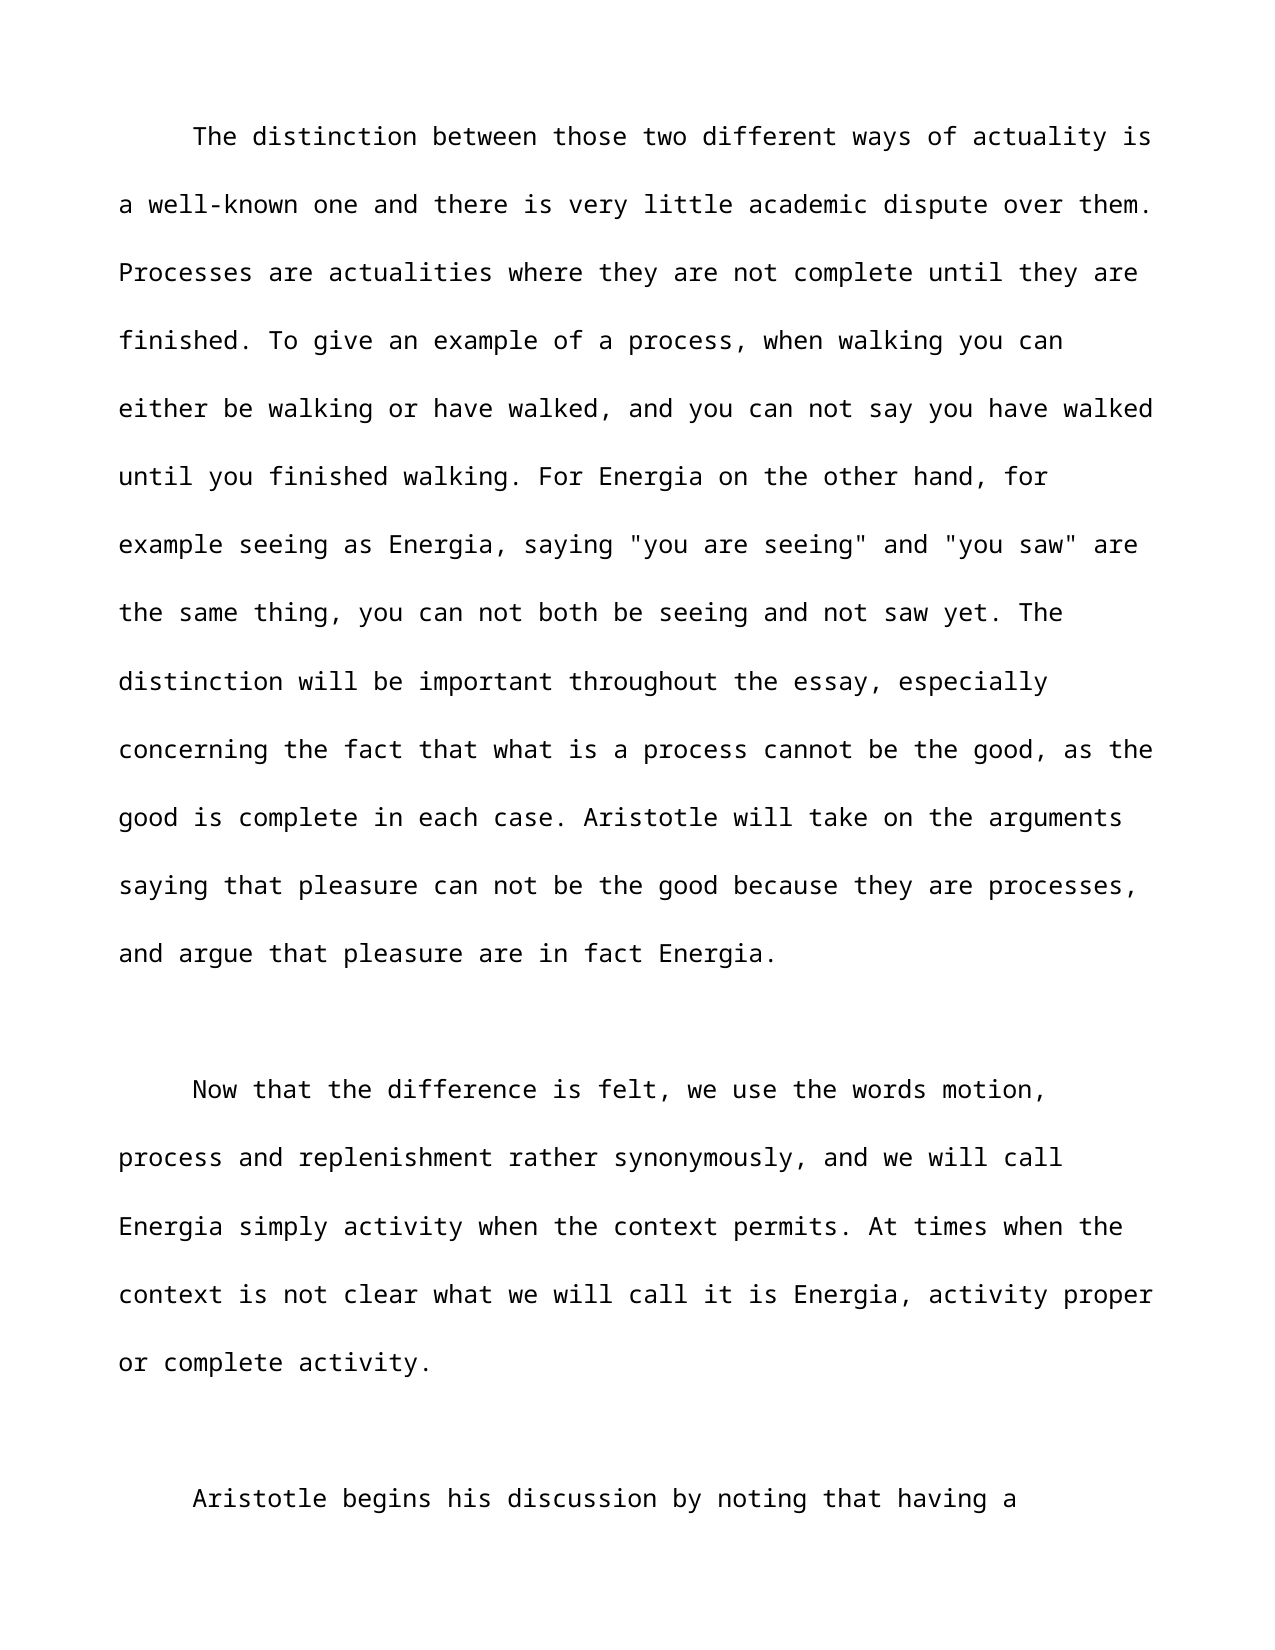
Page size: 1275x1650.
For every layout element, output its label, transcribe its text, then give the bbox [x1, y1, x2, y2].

text Now that the difference is felt, we use the words motion, process and replenishment rather synonymously, and we will call Energia simply activity when the context permits. At times when the context is not clear what we will call it is Energia, activity proper or complete activity. [118, 1072, 1157, 1378]
text Aristotle begins his discussion by noting that having a [118, 1481, 1157, 1515]
text The distinction between those two different ways of actuality is a well-known one and there is very little academic dispute over them. Processes are actualities where they are not complete until they are finished. To give an example of a process, when walking you can either be walking or have walked, and you can not say you have walked until you finished walking. For Energia on the other hand, for example seeing as Energia, saying "you are seeing" and "you saw" are the same thing, you can not both be seeing and not saw yet. The distinction will be important throughout the essay, especially concerning the fact that what is a process cannot be the good, as the good is complete in each case. Aristotle will take on the arguments saying that pleasure can not be the good because they are processes, and argue that pleasure are in fact Energia. [118, 118, 1157, 970]
